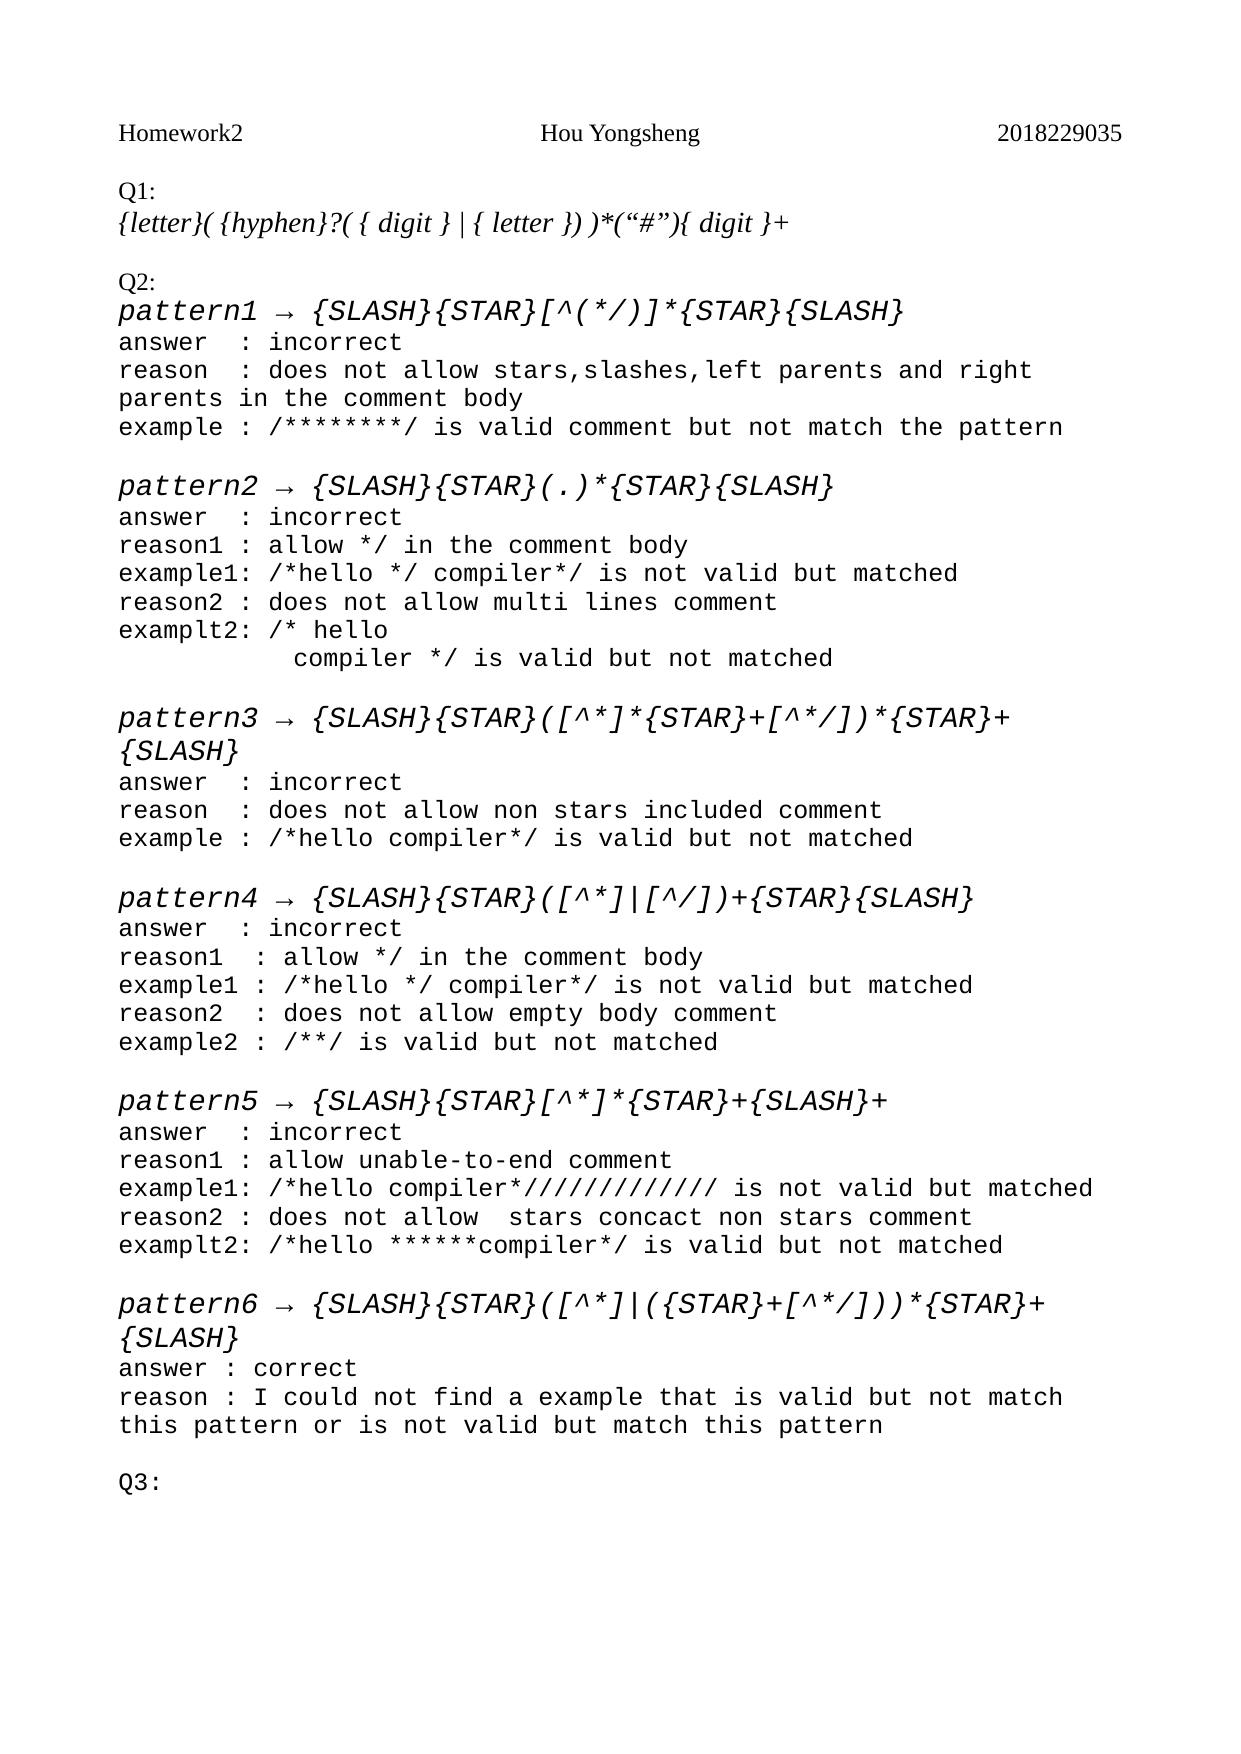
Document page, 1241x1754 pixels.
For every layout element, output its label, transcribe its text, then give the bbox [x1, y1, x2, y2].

text reason1 : allow unable-to-end comment [118, 1148, 1122, 1176]
text Q1: [118, 176, 1122, 205]
text example : /*hello compiler*/ is valid but not matched [118, 826, 1122, 854]
text example2 : /**/ is valid but not matched [118, 1029, 1122, 1057]
text compiler */ is valid but not matched [118, 646, 1122, 674]
text pattern6 → {SLASH}{STAR}([^*]|({STAR}+[^*/]))*{STAR}+{SLASH} [118, 1290, 1122, 1356]
text example : /********/ is valid comment but not match the pattern [118, 414, 1122, 442]
text answer : incorrect [118, 329, 1122, 357]
text pattern5 → {SLASH}{STAR}[^*]*{STAR}+{SLASH}+ [118, 1086, 1122, 1119]
text answer : correct [118, 1356, 1122, 1384]
text reason : does not allow stars,slashes,left parents and right parents in the comment body [118, 357, 1122, 414]
text examplt2: /* hello [118, 618, 1122, 646]
text Q3: [118, 1469, 1122, 1498]
text pattern2 → {SLASH}{STAR}(.)*{STAR}{SLASH} [118, 471, 1122, 504]
text answer : incorrect [118, 1119, 1122, 1148]
text {letter}( {hyphen}?( { digit } | { letter }) )*(“#”){ digit }+ [118, 205, 1122, 239]
text pattern4 → {SLASH}{STAR}([^*]|[^/])+{STAR}{SLASH} [118, 883, 1122, 916]
text reason2 : does not allow stars concact non stars comment [118, 1204, 1122, 1233]
text example1 : /*hello */ compiler*/ is not valid but matched [118, 972, 1122, 1001]
text reason1 : allow */ in the comment body [118, 533, 1122, 561]
text Q2: [118, 267, 1122, 296]
text reason1 : allow */ in the comment body [118, 944, 1122, 972]
text reason : I could not find a example that is valid but not match this pattern or is not valid but match this pattern [118, 1384, 1122, 1441]
text answer : incorrect [118, 769, 1122, 797]
text pattern3 → {SLASH}{STAR}([^*]*{STAR}+[^*/])*{STAR}+{SLASH} [118, 703, 1122, 769]
text reason : does not allow non stars included comment [118, 797, 1122, 826]
text example1: /*hello compiler*///////////// is not valid but matched [118, 1176, 1122, 1204]
text answer : incorrect [118, 504, 1122, 533]
text example1: /*hello */ compiler*/ is not valid but matched [118, 561, 1122, 589]
text pattern1 → {SLASH}{STAR}[^(*/)]*{STAR}{SLASH} [118, 296, 1122, 329]
text reason2 : does not allow multi lines comment [118, 589, 1122, 618]
text answer : incorrect [118, 916, 1122, 944]
text reason2 : does not allow empty body comment [118, 1001, 1122, 1029]
text examplt2: /*hello ******compiler*/ is valid but not matched [118, 1233, 1122, 1261]
